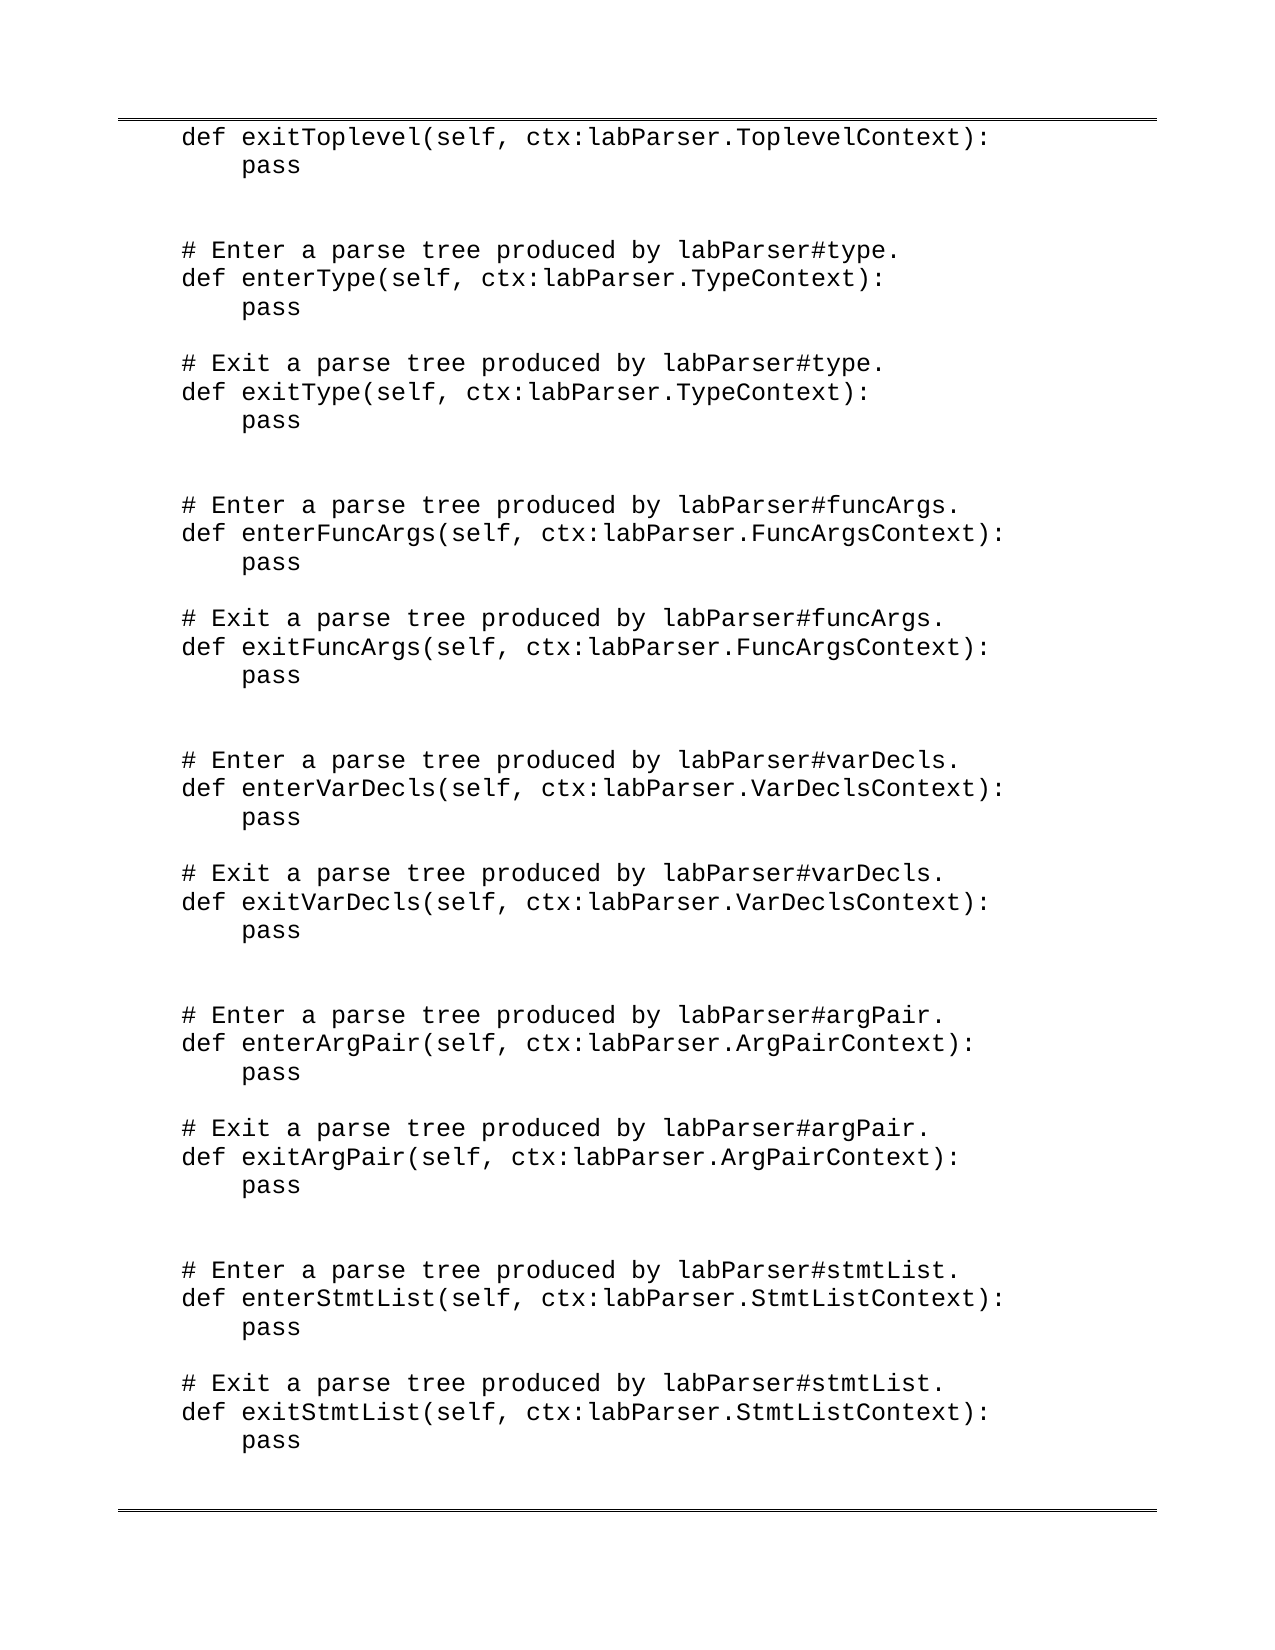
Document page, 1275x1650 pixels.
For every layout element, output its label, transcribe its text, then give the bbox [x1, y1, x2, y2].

text # Exit a parse tree produced by labParser#type. [118, 345, 1157, 373]
text # Exit a parse tree produced by labParser#stmtList. [118, 1365, 1157, 1393]
text def enterArgPair(self, ctx:labParser.ArgPairContext): [118, 1025, 1157, 1053]
text pass [118, 1166, 1157, 1201]
text def exitToplevel(self, ctx:labParser.ToplevelContext): [118, 121, 1157, 146]
text def enterType(self, ctx:labParser.TypeContext): [118, 260, 1157, 288]
text # Exit a parse tree produced by labParser#argPair. [118, 1110, 1157, 1138]
text pass [118, 1053, 1157, 1087]
text # Enter a parse tree produced by labParser#stmtList. [118, 1251, 1157, 1280]
text # Enter a parse tree produced by labParser#varDecls. [118, 741, 1157, 770]
text def exitVarDecls(self, ctx:labParser.VarDeclsContext): [118, 883, 1157, 911]
text def exitFuncArgs(self, ctx:labParser.FuncArgsContext): [118, 628, 1157, 656]
text # Enter a parse tree produced by labParser#type. [118, 231, 1157, 260]
text def enterFuncArgs(self, ctx:labParser.FuncArgsContext): [118, 515, 1157, 543]
text pass [118, 146, 1157, 181]
text pass [118, 543, 1157, 577]
text # Enter a parse tree produced by labParser#argPair. [118, 996, 1157, 1025]
text def enterStmtList(self, ctx:labParser.StmtListContext): [118, 1280, 1157, 1308]
text def enterVarDecls(self, ctx:labParser.VarDeclsContext): [118, 770, 1157, 798]
text # Exit a parse tree produced by labParser#funcArgs. [118, 600, 1157, 628]
text pass [118, 911, 1157, 946]
text # Enter a parse tree produced by labParser#funcArgs. [118, 486, 1157, 515]
text pass [118, 798, 1157, 832]
text def exitStmtList(self, ctx:labParser.StmtListContext): [118, 1393, 1157, 1421]
text pass [118, 656, 1157, 691]
text pass [118, 1421, 1157, 1456]
text def exitType(self, ctx:labParser.TypeContext): [118, 373, 1157, 401]
text def exitArgPair(self, ctx:labParser.ArgPairContext): [118, 1138, 1157, 1166]
text # Exit a parse tree produced by labParser#varDecls. [118, 855, 1157, 883]
text pass [118, 1308, 1157, 1342]
text pass [118, 401, 1157, 436]
text pass [118, 288, 1157, 322]
